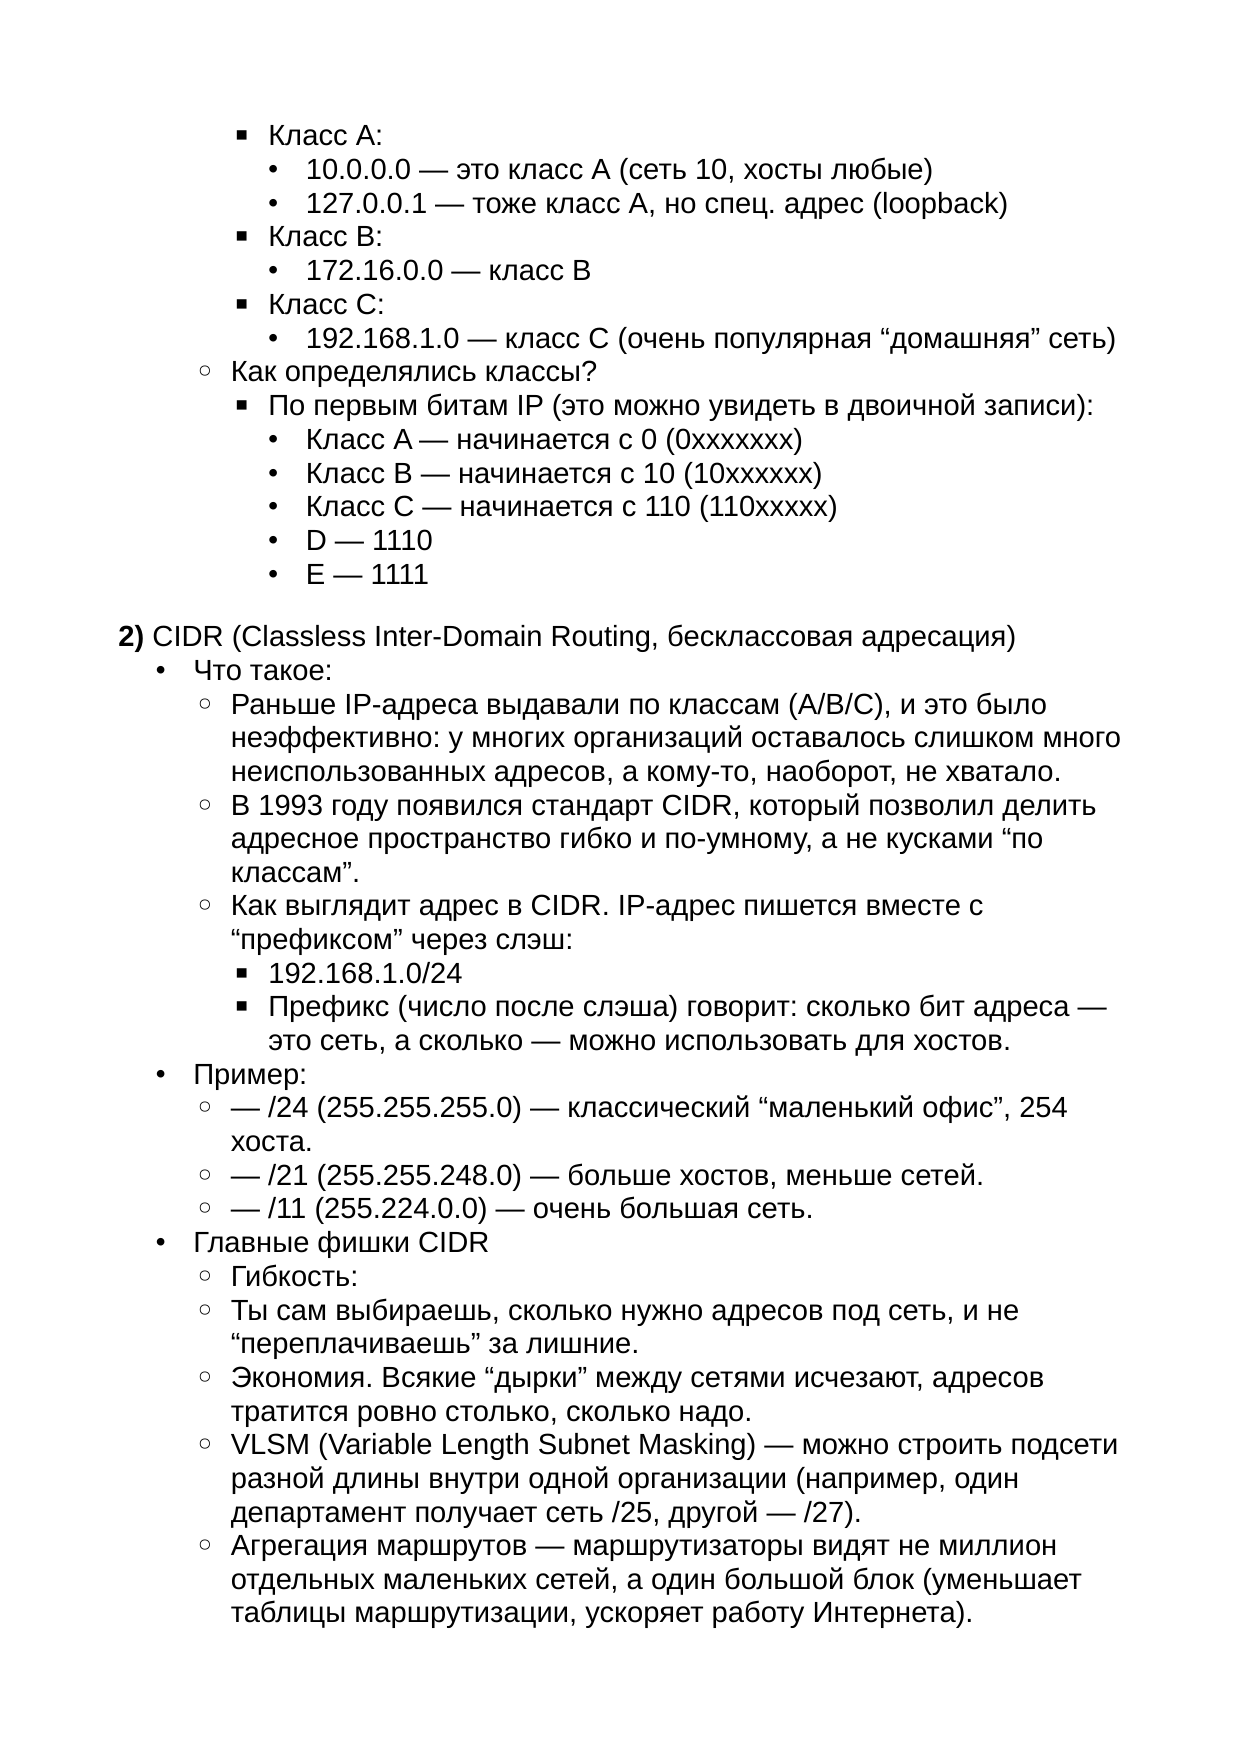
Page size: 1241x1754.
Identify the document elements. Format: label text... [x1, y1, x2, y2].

list Класс C: [231, 287, 1122, 321]
list 10.0.0.0 — это класс А (сеть 10, хосты любые) [268, 152, 1122, 186]
list — /24 (255.255.255.0) — классический “маленький офис”, 254 хоста. [193, 1090, 1122, 1158]
list Класс C — начинается с 110 (110xxxxx) [268, 489, 1122, 523]
list Главные фишки CIDR [156, 1225, 1122, 1259]
list Пример: [156, 1057, 1122, 1090]
list Агрегация маршрутов — маршрутизаторы видят не миллион отдельных маленьких сетей, а один большой блок (уменьшает таблицы маршрутизации, ускоряет работу Интернета). [193, 1528, 1122, 1629]
list Раньше IP-адреса выдавали по классам (A/B/C), и это было неэффективно: у многих организаций оставалось слишком много неиспользованных адресов, а кому-то, наоборот, не хватало. [193, 687, 1122, 787]
list Что такое: [156, 653, 1122, 687]
list E — 1111 [268, 557, 1122, 591]
list Ты сам выбираешь, сколько нужно адресов под сеть, и не “переплачиваешь” за лишние. [193, 1293, 1122, 1360]
list 192.168.1.0 — класс С (очень популярная “домашняя” сеть) [268, 321, 1122, 354]
list Экономия. Всякие “дырки” между сетями исчезают, адресов тратится ровно столько, сколько надо. [193, 1360, 1122, 1427]
list По первым битам IP (это можно увидеть в двоичной записи): [231, 388, 1122, 422]
list 192.168.1.0/24 [231, 956, 1122, 989]
list 172.16.0.0 — класс В [268, 253, 1122, 287]
list Гибкость: [193, 1259, 1122, 1293]
list D — 1110 [268, 523, 1122, 557]
list — /21 (255.255.248.0) — больше хостов, меньше сетей. [193, 1158, 1122, 1191]
list В 1993 году появился стандарт CIDR, который позволил делить адресное пространство гибко и по-умному, а не кусками “по классам”. [193, 787, 1122, 888]
list Класс A: [231, 118, 1122, 152]
list Класс A — начинается с 0 (0xxxxxxx) [268, 422, 1122, 456]
list Как выглядит адрес в CIDR. IP-адрес пишется вместе с “префиксом” через слэш: [193, 888, 1122, 956]
list Класс B — начинается с 10 (10xxxxxx) [268, 456, 1122, 489]
list — /11 (255.224.0.0) — очень большая сеть. [193, 1191, 1122, 1225]
text 2) CIDR (Classless Inter-Domain Routing, бесклассовая адресация) [118, 619, 1122, 653]
list Префикс (число после слэша) говорит: сколько бит адреса — это сеть, а сколько — можно использовать для хостов. [231, 989, 1122, 1057]
list 127.0.0.1 — тоже класс А, но спец. адрес (loopback) [268, 186, 1122, 219]
list VLSM (Variable Length Subnet Masking) — можно строить подсети разной длины внутри одной организации (например, один департамент получает сеть /25, другой — /27). [193, 1427, 1122, 1528]
list Класс B: [231, 219, 1122, 253]
list Как определялись классы? [193, 354, 1122, 388]
